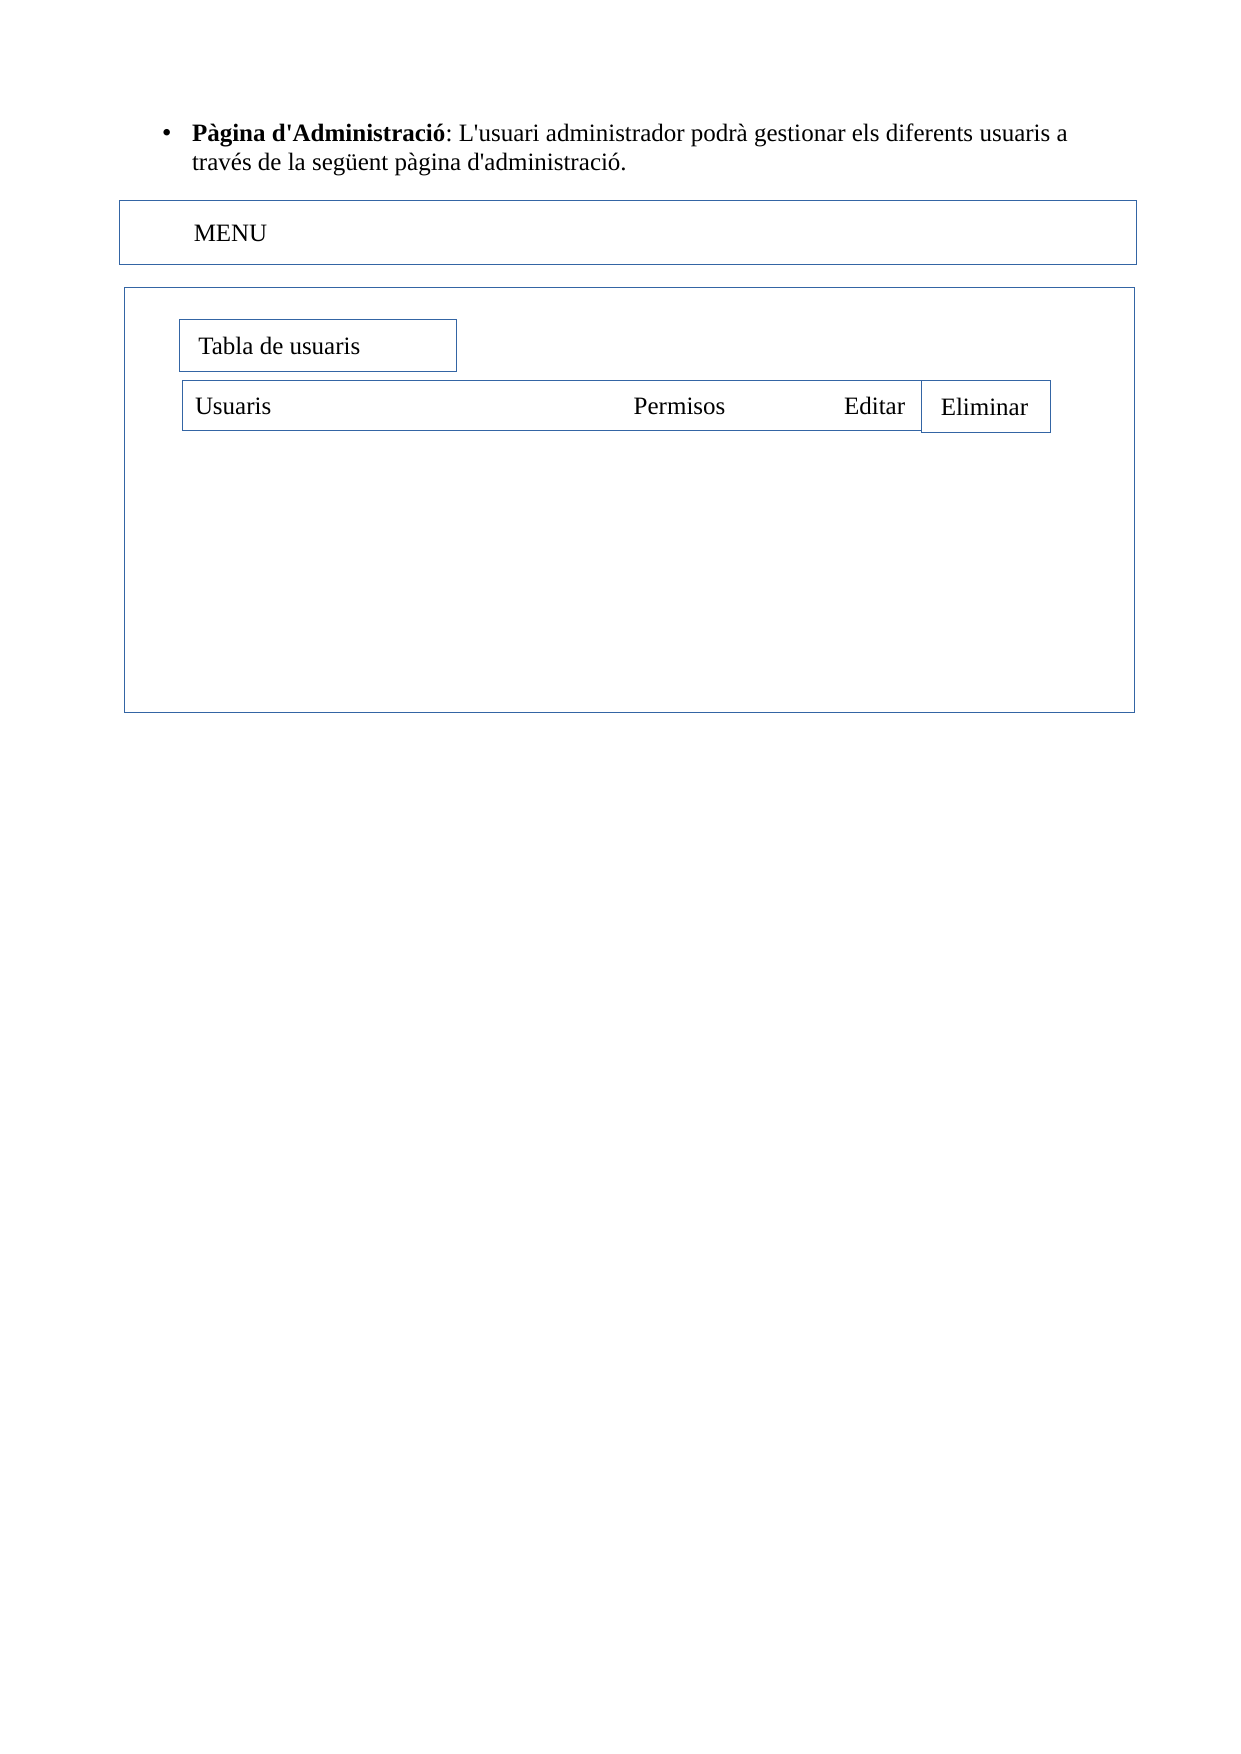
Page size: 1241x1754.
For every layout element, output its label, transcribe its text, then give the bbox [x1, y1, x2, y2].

list Pàgina d'Administració: L'usuari administrador podrà gestionar els diferents usuaris a través de la següent pàgina d'administració. [162, 118, 1122, 176]
